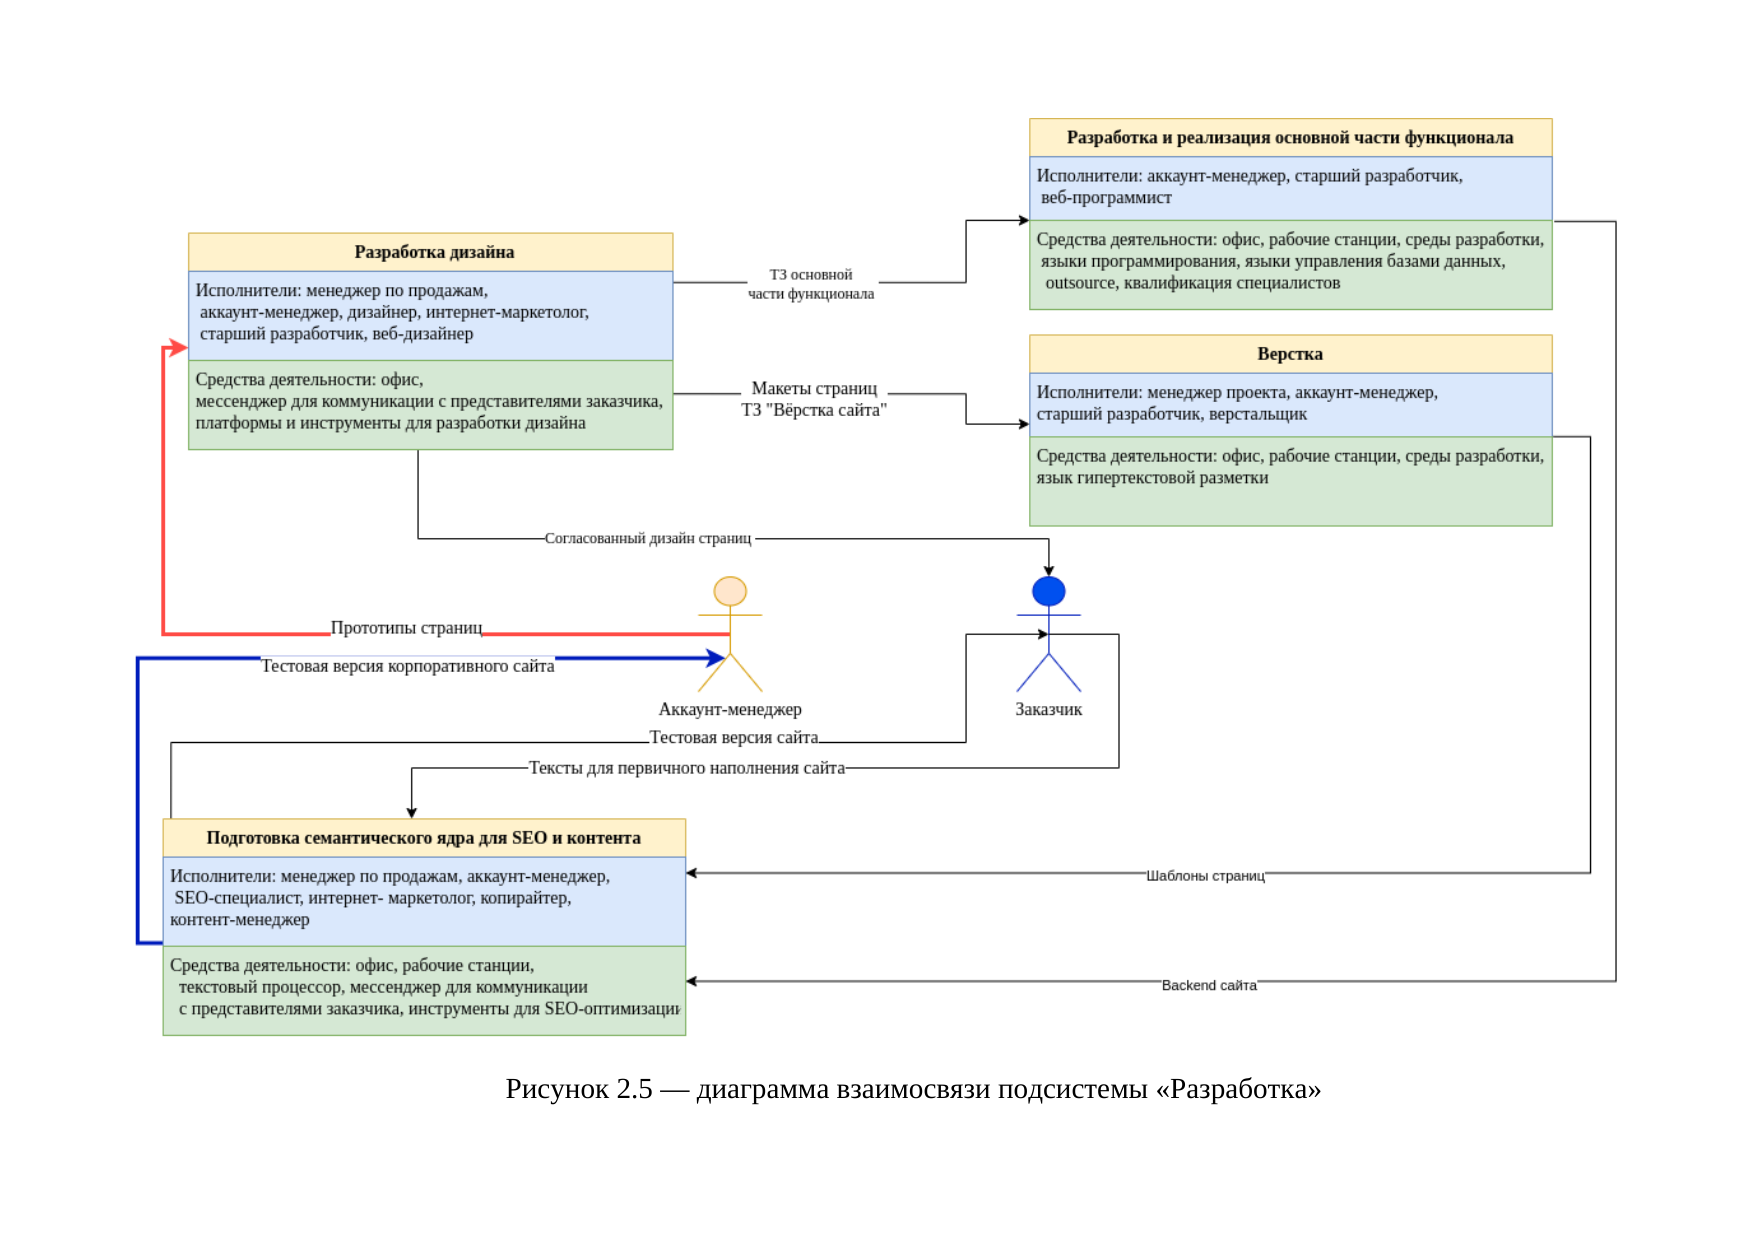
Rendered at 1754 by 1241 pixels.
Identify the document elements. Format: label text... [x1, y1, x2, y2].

text Рисунок 2.5 — диаграмма взаимосвязи подсистемы «Разработка» [118, 133, 1636, 1105]
picture [127, 118, 1627, 1040]
